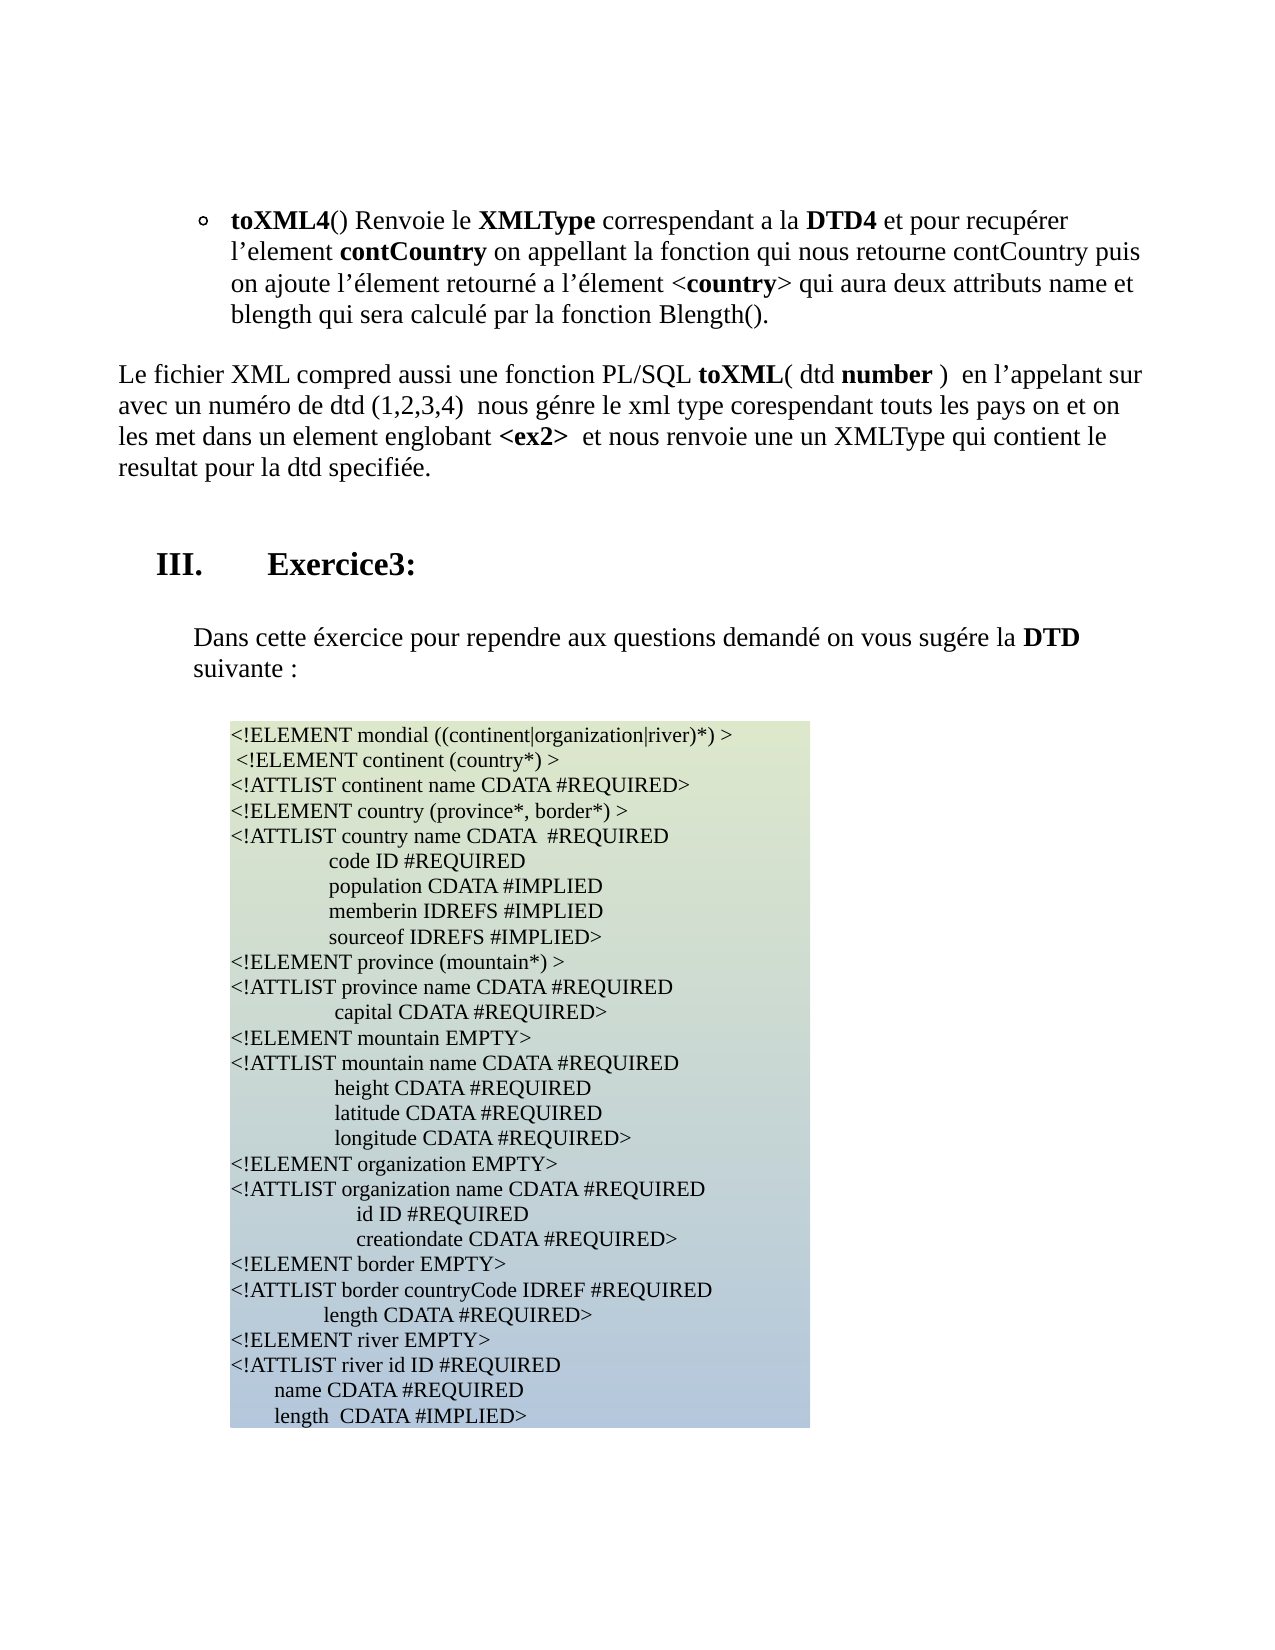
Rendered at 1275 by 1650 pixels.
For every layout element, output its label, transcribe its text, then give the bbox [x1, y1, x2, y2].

list Exercice3: [156, 544, 1157, 583]
list Dans cette éxercice pour rependre aux questions demandé on vous sugére la DTD suivante : [156, 621, 1157, 683]
list toXML4() Renvoie le XMLType correspendant a la DTD4 et pour recupérer l’element contCountry on appellant la fonction qui nous retourne contCountry puis on ajoute l’élement retourné a l’élement <country> qui aura deux attributs name et blength qui sera calculé par la fonction Blength(). [193, 204, 1157, 329]
text Le fichier XML compred aussi une fonction PL/SQL toXML( dtd number ) en l’appelant sur avec un numéro de dtd (1,2,3,4) nous génre le xml type corespendant touts les pays on et on les met dans un element englobant <ex2> et nous renvoie une un XMLType qui contient le resultat pour la dtd specifiée. [118, 358, 1157, 482]
